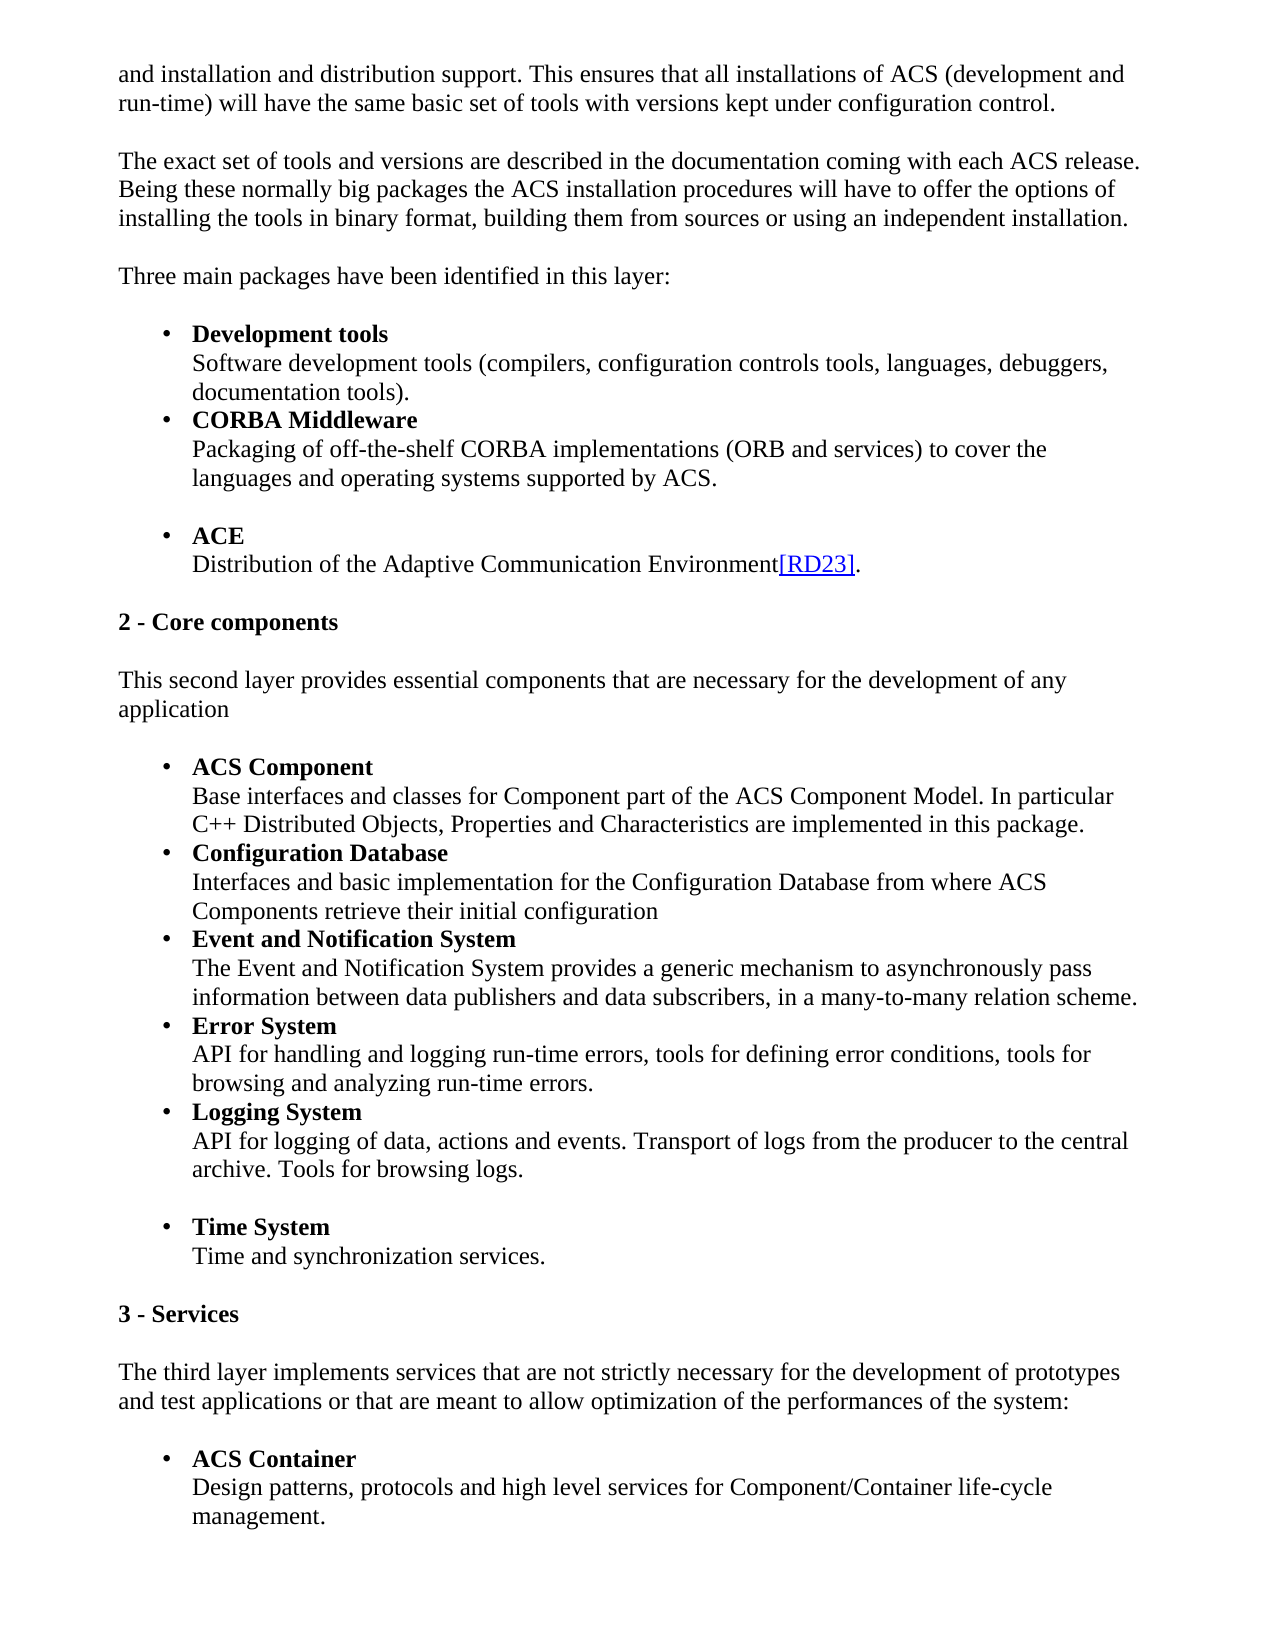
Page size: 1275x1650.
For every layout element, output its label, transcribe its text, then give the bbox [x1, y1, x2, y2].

text and installation and distribution support. This ensures that all installations of ACS (development and run-time) will have the same basic set of tools with versions kept under configuration control. [118, 59, 1141, 117]
list ACS Container Design patterns, protocols and high level services for Component/Container life-cycle management. [162, 1444, 1141, 1530]
list CORBA Middleware Packaging of off-the-shelf CORBA implementations (ORB and services) to cover the languages and operating systems supported by ACS. [162, 405, 1141, 492]
text The exact set of tools and versions are described in the documentation coming with each ACS release. Being these normally big packages the ACS installation procedures will have to offer the options of installing the tools in binary format, building them from sources or using an independent installation. [118, 146, 1141, 232]
list Time System Time and synchronization services. [162, 1212, 1141, 1270]
list Configuration Database Interfaces and basic implementation for the Configuration Database from where ACS Components retrieve their initial configuration [162, 838, 1141, 924]
list ACS Component Base interfaces and classes for Component part of the ACS Component Model. In particular C++ Distributed Objects, Properties and Characteristics are implemented in this package. [162, 752, 1141, 838]
list Logging System API for logging of data, actions and events. Transport of logs from the producer to the central archive. Tools for browsing logs. [162, 1097, 1141, 1183]
text 3 - Services [118, 1299, 1141, 1328]
list Development tools Software development tools (compilers, configuration controls tools, languages, debuggers, documentation tools). [162, 319, 1141, 405]
text The third layer implements services that are not strictly necessary for the development of prototypes and test applications or that are meant to allow optimization of the performances of the system: [118, 1357, 1141, 1414]
text Three main packages have been identified in this layer: [118, 261, 1141, 290]
list Event and Notification System The Event and Notification System provides a generic mechanism to asynchronously pass information between data publishers and data subscribers, in a many-to-many relation scheme. [162, 924, 1141, 1011]
text This second layer provides essential components that are necessary for the development of any application [118, 665, 1141, 723]
list ACE Distribution of the Adaptive Communication Environment[RD23]. [162, 521, 1141, 578]
text 2 - Core components [118, 607, 1141, 636]
list Error System API for handling and logging run-time errors, tools for defining error conditions, tools for browsing and analyzing run-time errors. [162, 1011, 1141, 1097]
